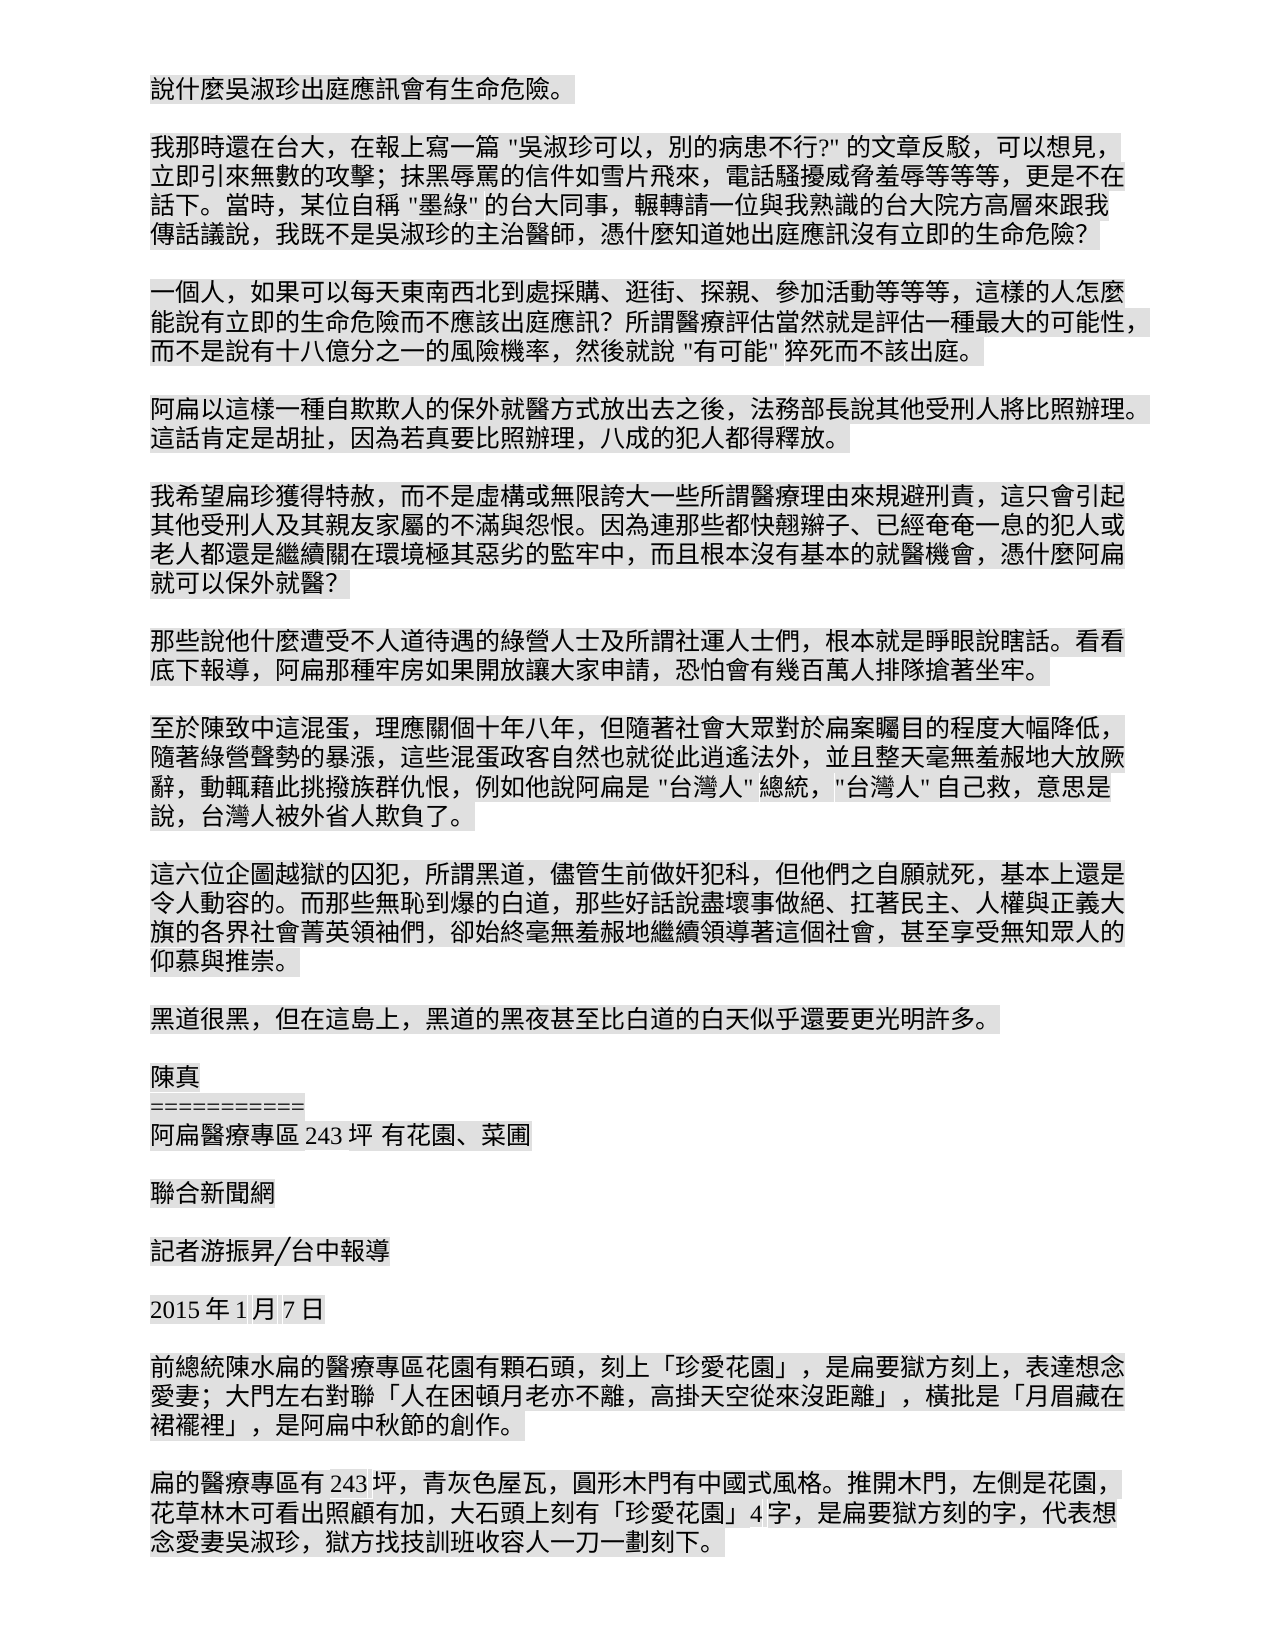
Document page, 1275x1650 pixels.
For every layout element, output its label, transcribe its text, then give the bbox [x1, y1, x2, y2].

text 我是主張釋放阿扁的，除了個人情感因素，主要仍是基於對 "總統" 這項身份的尊重，以及考量市面上許多扁迷的感受，畢竟他曾揹負無數人對於未來的期望，關幾年也就夠了。 以南韓金大中的作法，連殘殺異己、千方百計幾度暗殺以致腿部傷殘、並且長年害得自己酷刑苦牢不斷的一堆仇家，他都可以特赦，甚至還請到家裏來做客，燒飯煮菜給他們吃，何況阿扁只是貪污，都還不至於曾經屠殺異己。 再說，若真要追究刑責，舊國民黨時期大官小官幹的各種壞事醜事還會少嗎？這恐怕也是許多扁迷認為阿扁無罪冤獄的一個原因，因為在直接感受上，裏頭有著一種不公平。舊國民黨時期的黨政軍要員幾乎都已全身而退，為何司法對於阿扁卻要貫徹始終？ 這樣一種不公平也許不是刻意造成，而只是逮不到證據，否則以民進黨更為陰險凶狠的性格，老早不知道把多少國民黨人抓去關抓去槍斃了。 總之，釋放阿扁是一種政治考量。但是，那些綠營政客以及一大堆裝模作樣的親綠學者或所謂人權鬥士社運人士們卻說阿扁遭受不人道的獄中待遇，說什麼違反人權，純粹就是睜眼說瞎話。阿扁的獄中環境跟一般受刑人怎麼比？一個是天堂，一個是十八層煉獄。 釋放阿扁應該以特赦方式，而不是裝模作樣找來一堆阿扁的親信，做一些用肚臍想也知道結果的所謂 "醫療鑑定" 報告，然後再裝模作樣根據這樣一份先有答案再來找理由、自欺欺人的所謂醫療鑑定報告，讓阿扁保外就醫。如果阿扁的身體狀況需要保外就醫，那我敢說監獄裏恐怕至少一半以上的犯人都應該釋放。 我也不喜歡看到吳淑珍被抓去關，但若要說什麼她連出庭應訊都會有生命危險，那就是在踐踏醫療專業應有的尊嚴與公信力。當時台大醫院對外就是這麼裝模作樣發聲明寫報告的，說什麼吳淑珍出庭應訊會有生命危險。 我那時還在台大，在報上寫一篇 "吳淑珍可以，別的病患不行?" 的文章反駁，可以想見，立即引來無數的攻擊；抹黑辱罵的信件如雪片飛來，電話騷擾威脅羞辱等等等，更是不在話下。當時，某位自稱 "墨綠" 的台大同事，輾轉請一位與我熟識的台大院方高層來跟我傳話議說，我既不是吳淑珍的主治醫師，憑什麼知道她出庭應訊沒有立即的生命危險？ 一個人，如果可以每天東南西北到處採購、逛街、探親、參加活動等等等，這樣的人怎麼能說有立即的生命危險而不應該出庭應訊？所謂醫療評估當然就是評估一種最大的可能性，而不是說有十八億分之一的風險機率，然後就說 "有可能" 猝死而不該出庭。 阿扁以這樣一種自欺欺人的保外就醫方式放出去之後，法務部長說其他受刑人將比照辦理。這話肯定是胡扯，因為若真要比照辦理，八成的犯人都得釋放。 我希望扁珍獲得特赦，而不是虛構或無限誇大一些所謂醫療理由來規避刑責，這只會引起其他受刑人及其親友家屬的不滿與怨恨。因為連那些都快翹辮子、已經奄奄一息的犯人或老人都還是繼續關在環境極其惡劣的監牢中，而且根本沒有基本的就醫機會，憑什麼阿扁就可以保外就醫？ 那些說他什麼遭受不人道待遇的綠營人士及所謂社運人士們，根本就是睜眼說瞎話。看看底下報導，阿扁那種牢房如果開放讓大家申請，恐怕會有幾百萬人排隊搶著坐牢。 至於陳致中這混蛋，理應關個十年八年，但隨著社會大眾對於扁案矚目的程度大幅降低，隨著綠營聲勢的暴漲，這些混蛋政客自然也就從此逍遙法外，並且整天毫無羞赧地大放厥辭，動輒藉此挑撥族群仇恨，例如他說阿扁是 "台灣人" 總統，"台灣人" 自己救，意思是說，台灣人被外省人欺負了。 這六位企圖越獄的囚犯，所謂黑道，儘管生前做奸犯科，但他們之自願就死，基本上還是令人動容的。而那些無恥到爆的白道，那些好話說盡壞事做絕、扛著民主、人權與正義大旗的各界社會菁英領袖們，卻始終毫無羞赧地繼續領導著這個社會，甚至享受無知眾人的仰慕與推崇。 黑道很黑，但在這島上，黑道的黑夜甚至比白道的白天似乎還要更光明許多。 陳真 =========== 阿扁醫療專區243 坪 有花園、菜圃 聯合新聞網 記者游振昇╱台中報導 2015年1月7日 前總統陳水扁的醫療專區花園有顆石頭，刻上「珍愛花園」，是扁要獄方刻上，表達想念愛妻；大門左右對聯「人在困頓月老亦不離，高掛天空從來沒距離」，橫批是「月眉藏在裙襬裡」，是阿扁中秋節的創作。 扁的醫療專區有243坪，青灰色屋瓦，圓形木門有中國式風格。推開木門，左側是花園，花草林木可看出照顧有加，大石頭上刻有「珍愛花園」4字，是扁要獄方刻的字，代表想念愛妻吳淑珍，獄方找技訓班收容人一刀一劃刻下。 右側是菜圃，種有紅鳳菜和茼蒿、青蔥，扁喜歡吃這裡的菜，安全無毒，請看護拿到廚房川燙。菜圃後方是魚池，養有大小錦鯉。 阿扁臥房右側有書桌，桌上型電腦讓扁使用，他後來沒用過；3台跑步機也因他健康狀況沒使用過，反而家人探視，孫女當玩具跑過，後方是緩坡道，無障礙空間方便扁行走。 室內左側有長形會議桌，客人特見在此與扁聊天，中式屏風隔離客廳區，是扁的家人探視時相聚區，電視裝有線機盒，可看100多台頻道。 =============================== 陳水扁獨享208坪病監 堪稱總統級 TVBS – 2015年1月6日 相較起高雄人文首璽的住處，陳水扁在台中監獄的病監，說不上豪華、但堪稱總統級，有臥室、書房、客廳、健身房和專屬會客室，陳水扁獨享208坪空間，而且不用花錢，就有6到8名的看護和7名管理員，戒護安全和健康，現在他保外就醫期間，將保留不做其他用途，留著給陳水扁情況改善後，繼續使用。 208坪的空間，這裡就是陳水扁在台中培德監獄，專屬醫療區。一層樓平房、外頭庭園區，有草地、有池塘，這片珍愛花園，用了吳淑珍的珍字來命名，是陳水扁總統在病監1年多所規劃，最喜歡在這種菜養魚，還有散步，有戶外區也有舍房區，房間很簡單，一張單人彈簧床、還有書桌椅，獨立衛浴，牙刷和肥皂還留著沒有帶走。 相較起一般受刑人不到一坪的空間，外頭客廳有沙發、電視、影音設備，一旁還有腳踏車、震波甩脂機等運動器材，會客區擺放了大圓桌，陳水扁獨享百坪，堪稱總統級。 住的好，病情追蹤也有專業醫療團隊，6到8名看護照顧、一天3班制，還有7名管理員戒護安全，就連吃的菜單都有規畫過，餐檯上放著3瓶燕麥粥，管理員說，這是陳水扁每天早餐一定要吃的，但負責送餐的管理員就說，照顧前總統其實壓力很大，有人3個月就做不下去，後來在臉書上一起討論三餐菜色，才發現他偏好菜色，是乾煎虱目魚。 台中監獄管理員：「送進來的餐我們都經過檢查，都是他完全都由他隨興用餐。」 現在台中培德病監這200多坪的空間，陳水扁保外就醫期間不做其他用途，只有定期環境維護，就等陳水扁病情改善，返回獄所繼續使用。 [150, 75, 1125, 1557]
